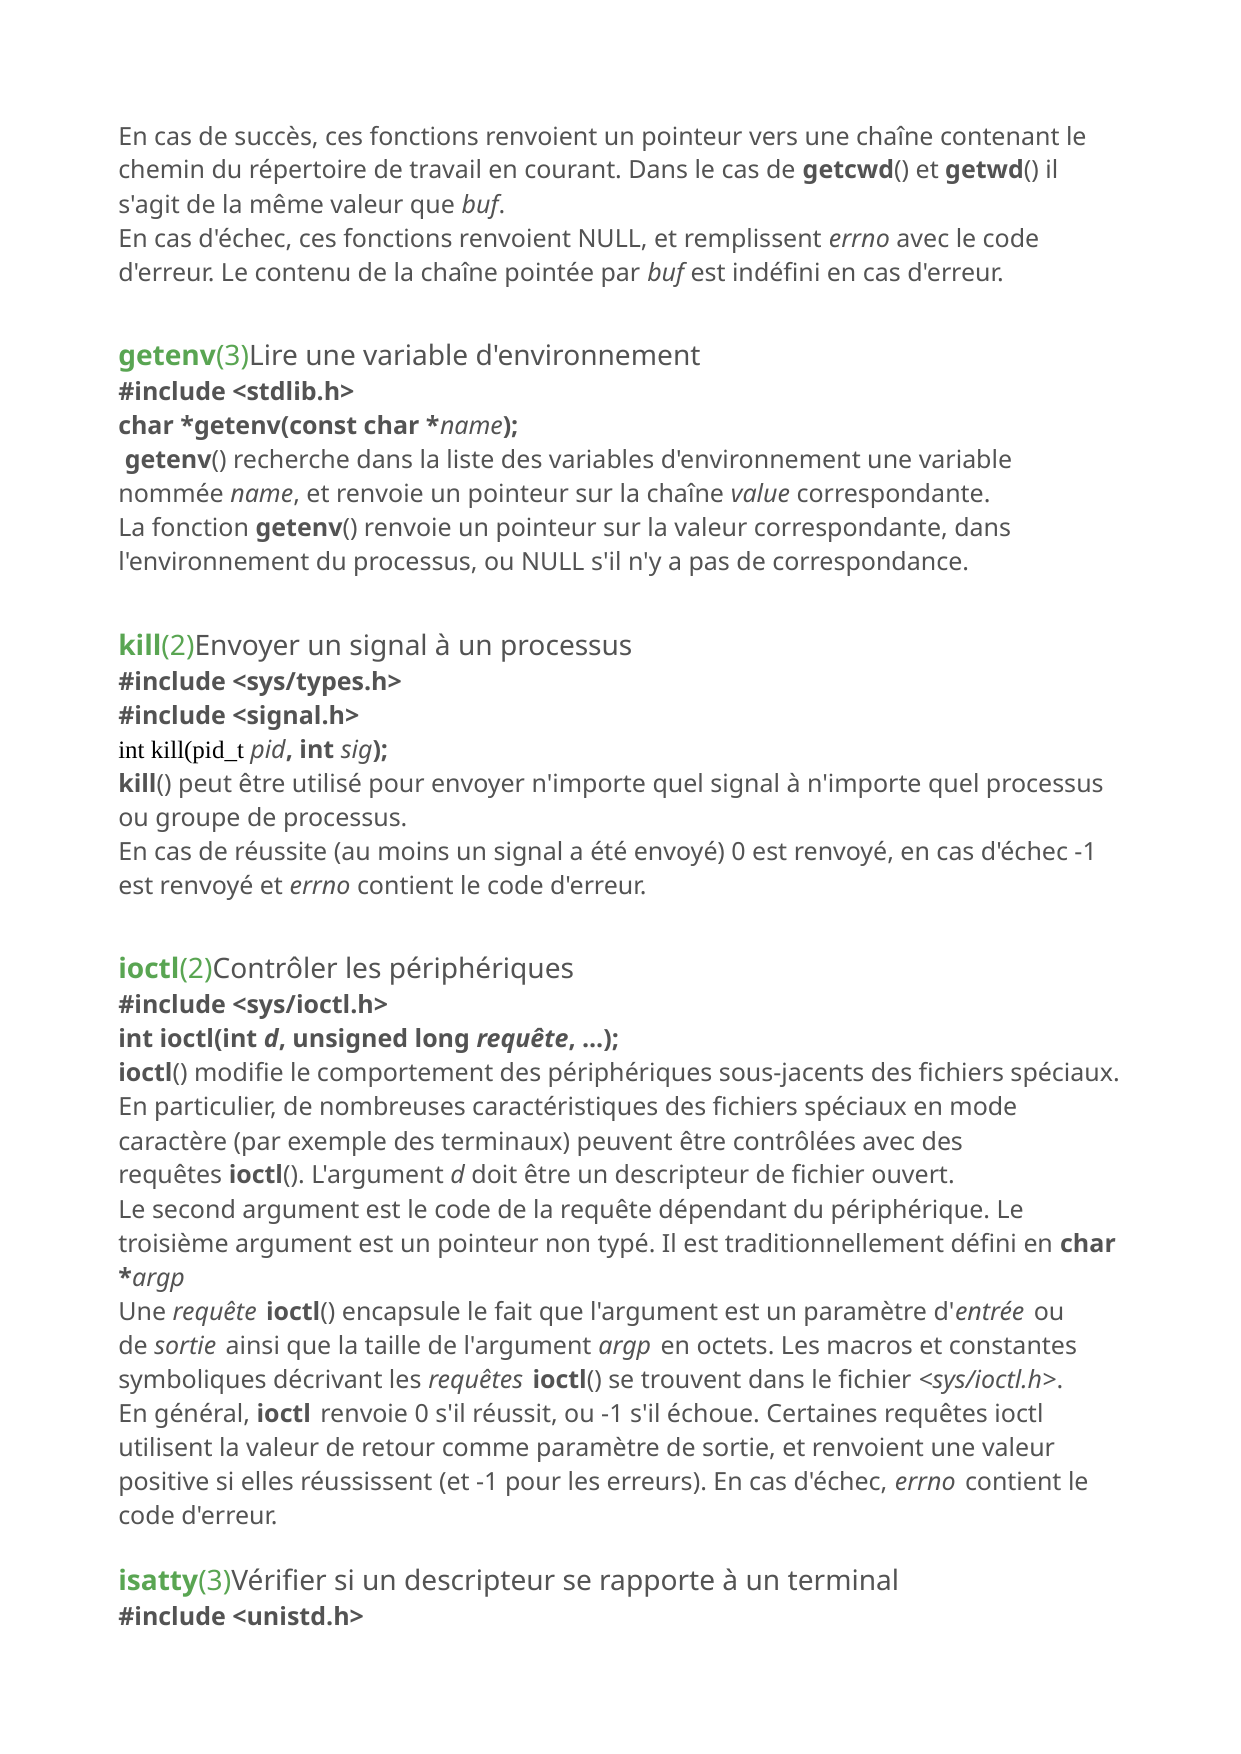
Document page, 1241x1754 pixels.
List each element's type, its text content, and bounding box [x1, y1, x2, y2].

text kill(2)Envoyer un signal à un processus #include <sys/types.h> #include <signal.h> int kill(pid_t pid, int sig); kill() peut être utilisé pour envoyer n'importe quel signal à n'importe quel processus ou groupe de processus. En cas de réussite (au moins un signal a été envoyé) 0 est renvoyé, en cas d'échec -1 est renvoyé et errno contient le code d'erreur. [118, 625, 1122, 902]
text #include <unistd.h> [118, 1599, 1122, 1633]
text ioctl(2)Contrôler les périphériques #include <sys/ioctl.h> int ioctl(int d, unsigned long requête, ...); ioctl() modifie le comportement des périphériques sous-jacents des fichiers spéciaux. En particulier, de nombreuses caractéristiques des fichiers spéciaux en mode caractère (par exemple des terminaux) peuvent être contrôlées avec des requêtes ioctl(). L'argument d doit être un descripteur de fichier ouvert. Le second argument est le code de la requête dépendant du périphérique. Le troisième argument est un pointeur non typé. Il est traditionnellement défini en char *argp Une requête ioctl() encapsule le fait que l'argument est un paramètre d'entrée ou de sortie ainsi que la taille de l'argument argp en octets. Les macros et constantes symboliques décrivant les requêtes ioctl() se trouvent dans le fichier <sys/ioctl.h>. En général, ioctl renvoie 0 s'il réussit, ou -1 s'il échoue. Certaines requêtes ioctl utilisent la valeur de retour comme paramètre de sortie, et renvoient une valeur positive si elles réussissent (et -1 pour les erreurs). En cas d'échec, errno contient le code d'erreur. [118, 948, 1122, 1561]
text En cas de succès, ces fonctions renvoient un pointeur vers une chaîne contenant le chemin du répertoire de travail en courant. Dans le cas de getcwd() et getwd() il s'agit de la même valeur que buf. En cas d'échec, ces fonctions renvoient NULL, et remplissent errno avec le code d'erreur. Le contenu de la chaîne pointée par buf est indéfini en cas d'erreur. [118, 118, 1122, 288]
text isatty(3)Vérifier si un descripteur se rapporte à un terminal [118, 1561, 1122, 1599]
text getenv(3)Lire une variable d'environnement #include <stdlib.h> char *getenv(const char *name); getenv() recherche dans la liste des variables d'environnement une variable nommée name, et renvoie un pointeur sur la chaîne value correspondante. La fonction getenv() renvoie un pointeur sur la valeur correspondante, dans l'environnement du processus, ou NULL s'il n'y a pas de correspondance. [118, 335, 1122, 578]
